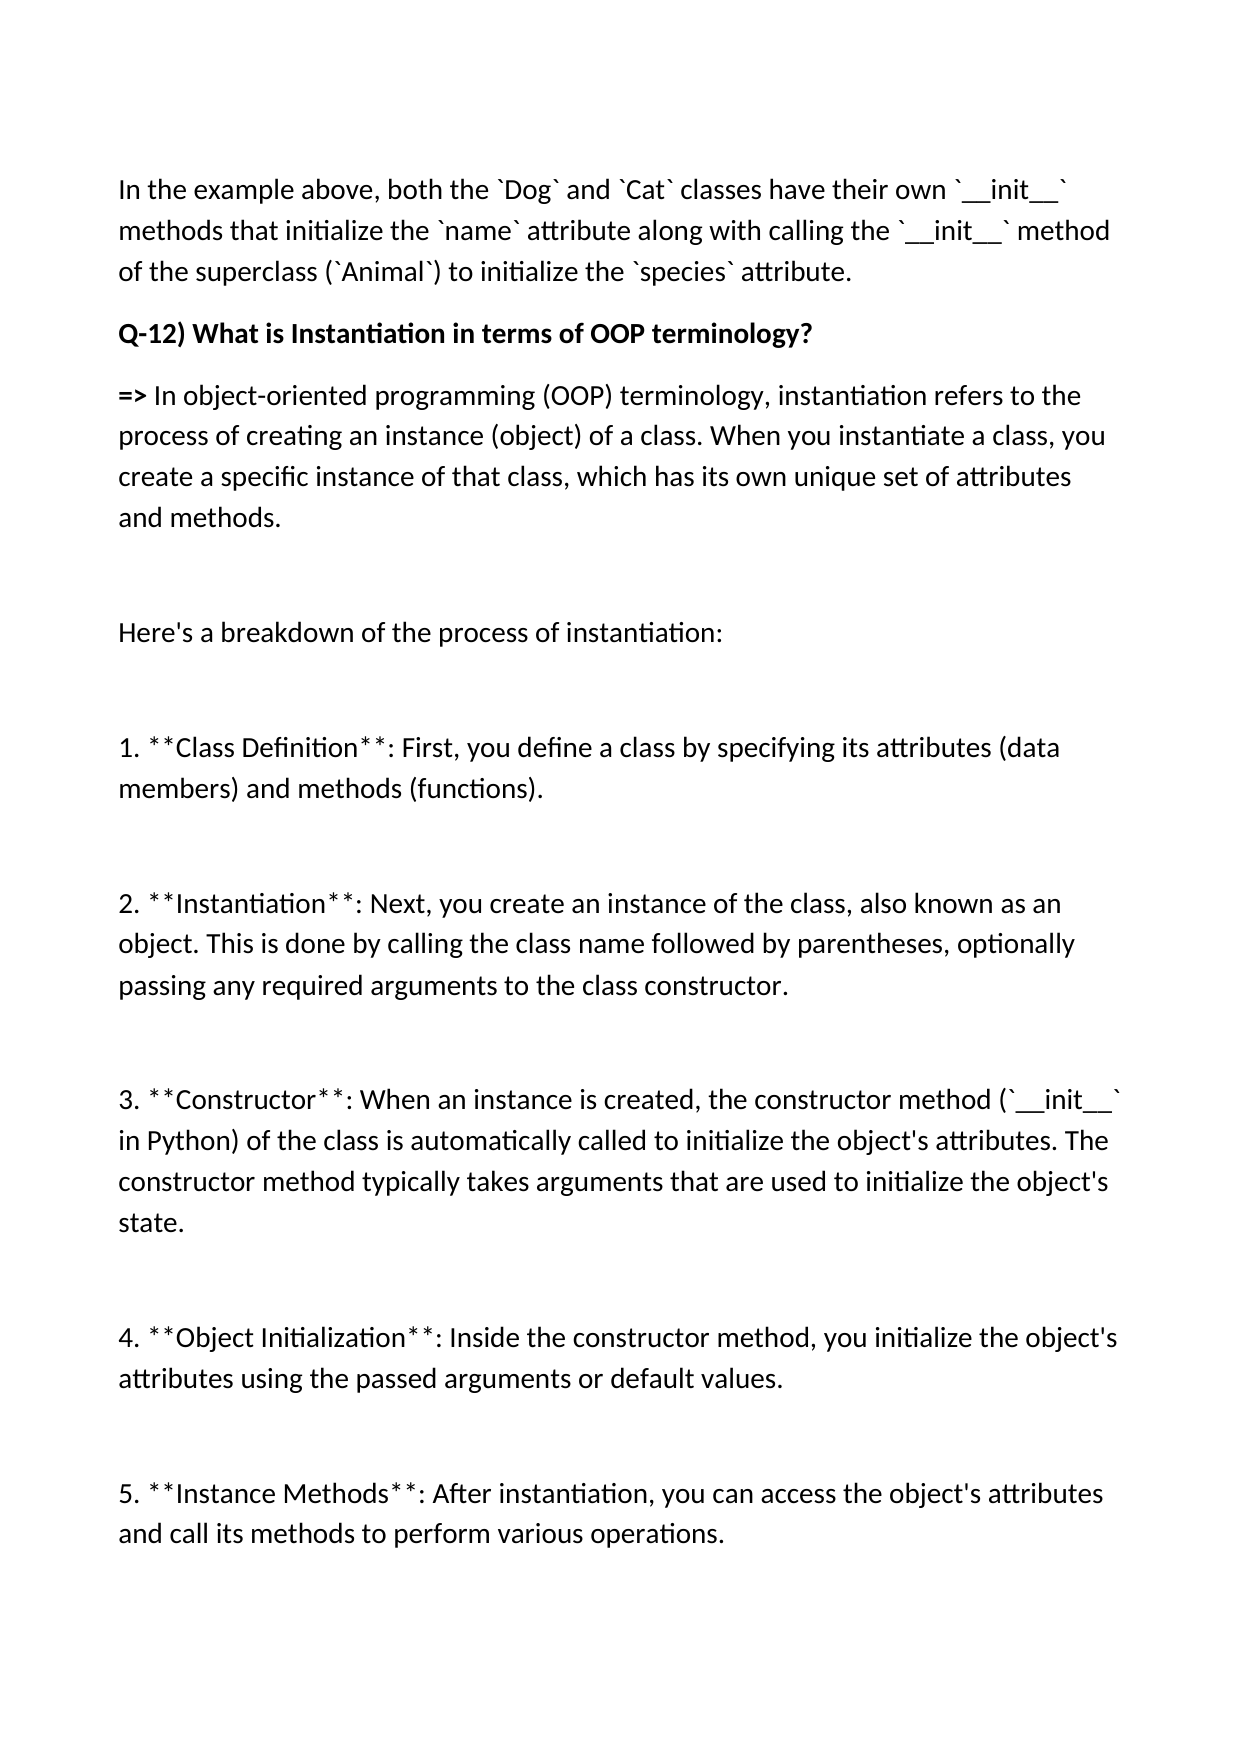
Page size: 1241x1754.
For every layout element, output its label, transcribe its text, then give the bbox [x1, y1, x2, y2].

text In the example above, both the `Dog` and `Cat` classes have their own `__init__` methods that initialize the `name` attribute along with calling the `__init__` method of the superclass (`Animal`) to initialize the `species` attribute. [118, 171, 1122, 289]
text 3. **Constructor**: When an instance is created, the constructor method (`__init__` in Python) of the class is automatically called to initialize the object's attributes. The constructor method typically takes arguments that are used to initialize the object's state. [118, 1081, 1122, 1240]
text => In object-oriented programming (OOP) terminology, instantiation refers to the process of creating an instance (object) of a class. When you instantiate a class, you create a specific instance of that class, which has its own unique set of attributes and methods. [118, 377, 1122, 535]
text Here's a breakdown of the process of instantiation: [118, 614, 1122, 650]
text Q-12) What is Instantiation in terms of OOP terminology? [118, 315, 1122, 350]
text 2. **Instantiation**: Next, you create an instance of the class, also known as an object. This is done by calling the class name followed by parentheses, optionally passing any required arguments to the class constructor. [118, 885, 1122, 1002]
text 4. **Object Initialization**: Inside the constructor method, you initialize the object's attributes using the passed arguments or default values. [118, 1319, 1122, 1396]
text 5. **Instance Methods**: After instantiation, you can access the object's attributes and call its methods to perform various operations. [118, 1475, 1122, 1551]
text 1. **Class Definition**: First, you define a class by specifying its attributes (data members) and methods (functions). [118, 729, 1122, 806]
